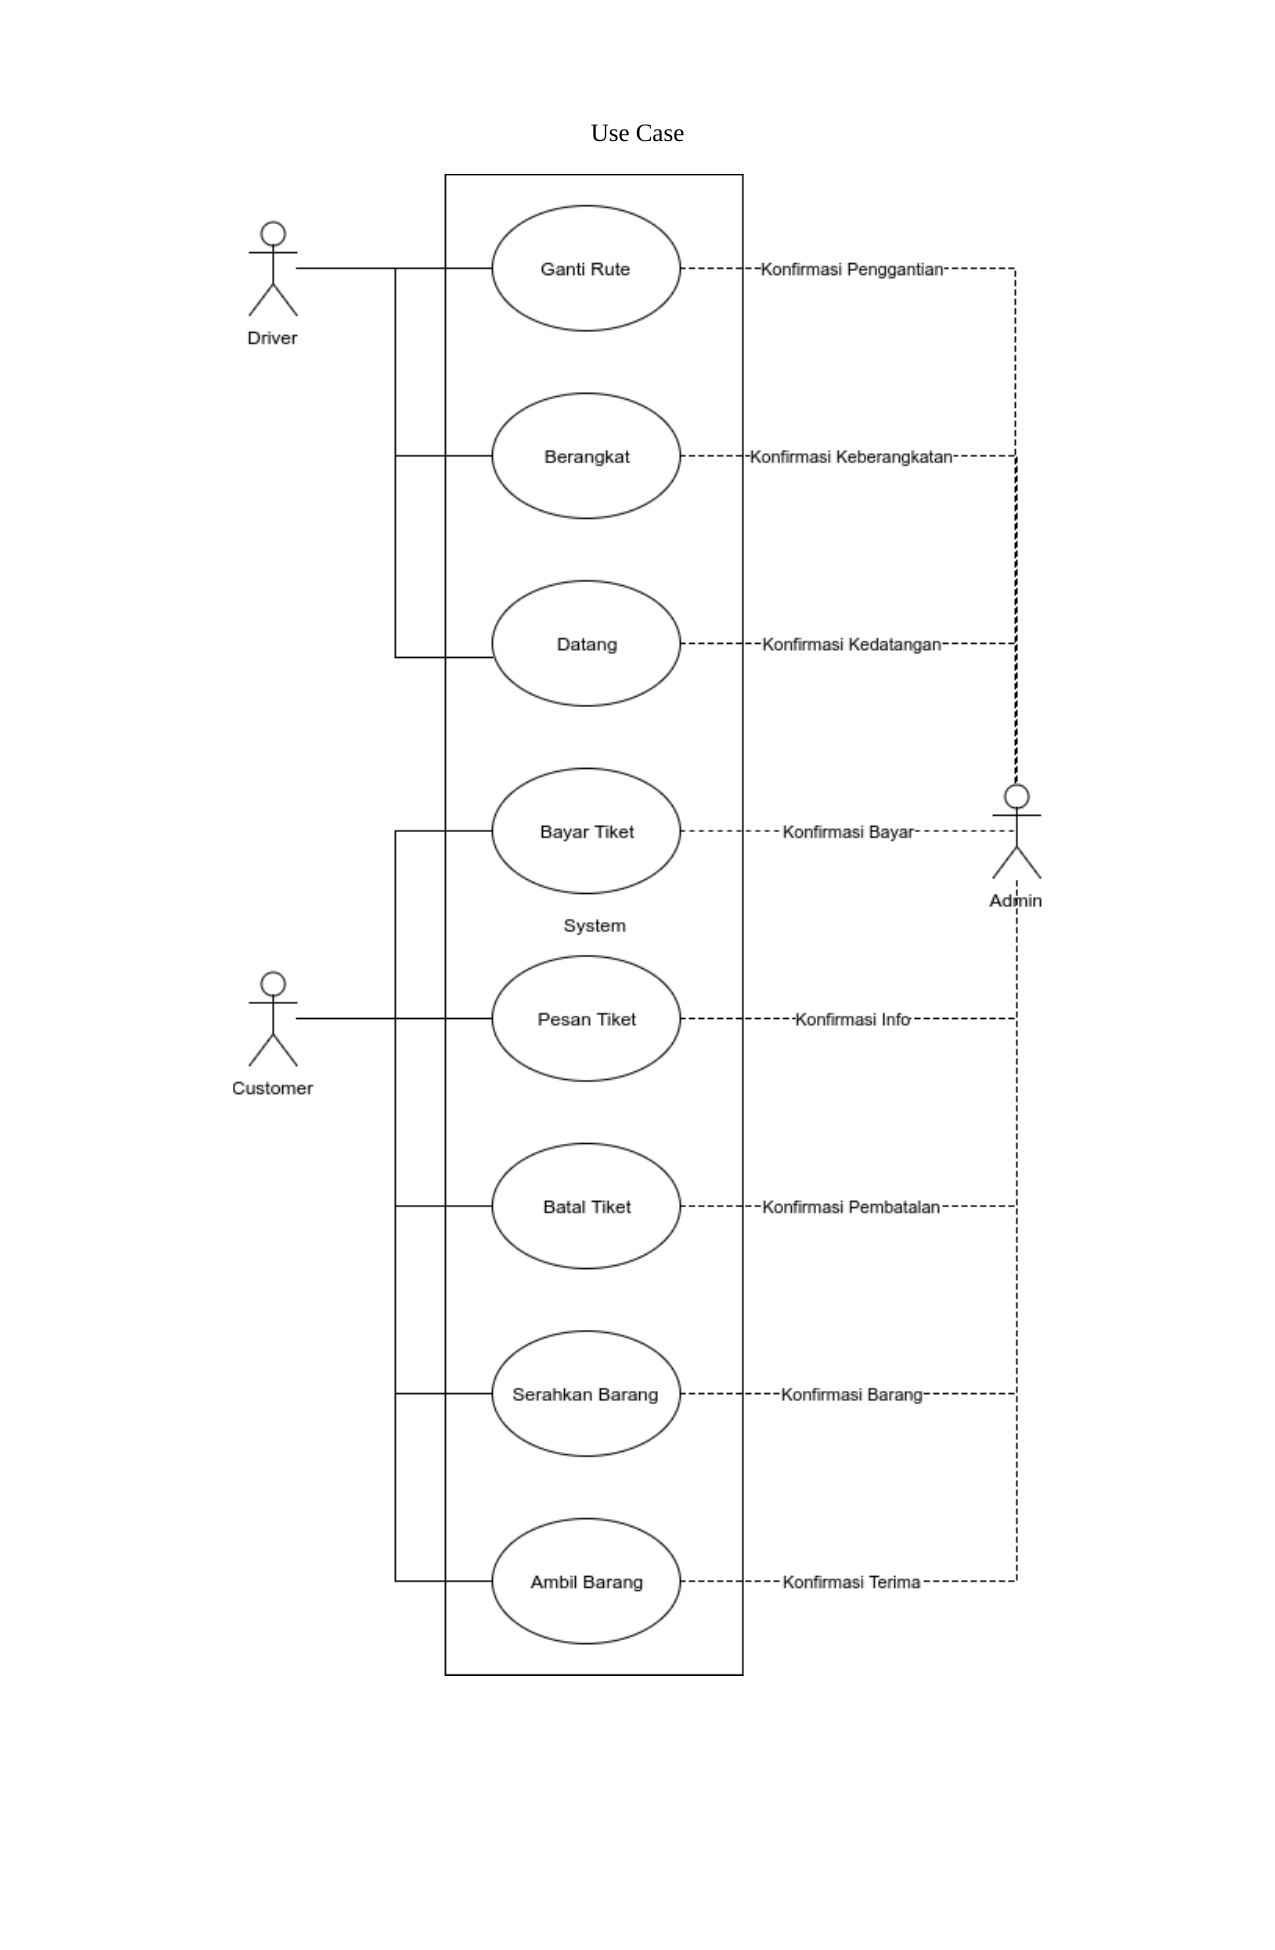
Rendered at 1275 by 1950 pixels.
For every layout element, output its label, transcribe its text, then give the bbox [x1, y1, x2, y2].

text Use Case [118, 118, 1157, 147]
picture [232, 174, 1043, 1676]
